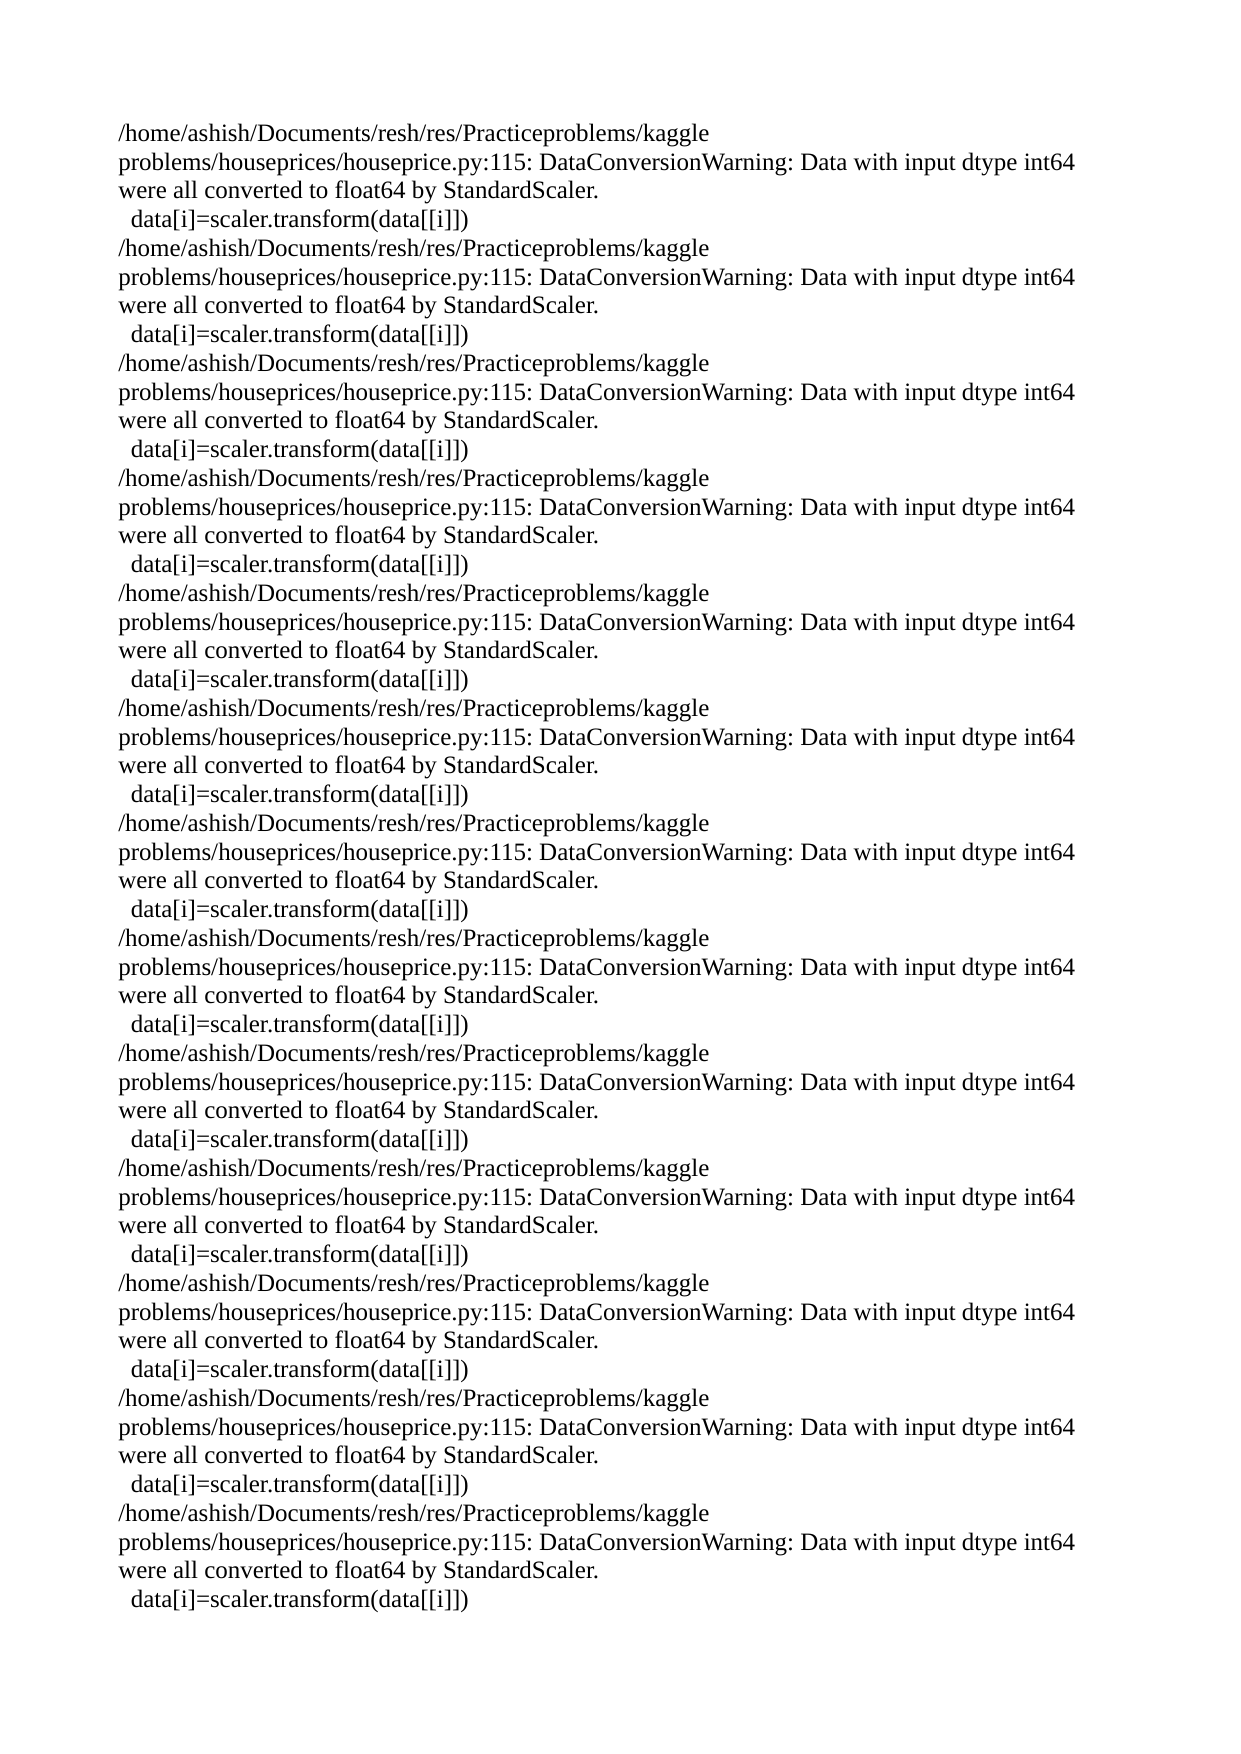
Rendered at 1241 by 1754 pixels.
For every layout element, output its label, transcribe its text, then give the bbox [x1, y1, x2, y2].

text /home/ashish/Documents/resh/res/Practiceproblems/kaggle problems/houseprices/houseprice.py:115: DataConversionWarning: Data with input dtype int64 were all converted to float64 by StandardScaler. [118, 1038, 1122, 1124]
text data[i]=scaler.transform(data[[i]]) [118, 1239, 1122, 1268]
text data[i]=scaler.transform(data[[i]]) [118, 1469, 1122, 1498]
text data[i]=scaler.transform(data[[i]]) [118, 319, 1122, 348]
text data[i]=scaler.transform(data[[i]]) [118, 1584, 1122, 1613]
text data[i]=scaler.transform(data[[i]]) [118, 894, 1122, 923]
text /home/ashish/Documents/resh/res/Practiceproblems/kaggle problems/houseprices/houseprice.py:115: DataConversionWarning: Data with input dtype int64 were all converted to float64 by StandardScaler. [118, 348, 1122, 434]
text /home/ashish/Documents/resh/res/Practiceproblems/kaggle problems/houseprices/houseprice.py:115: DataConversionWarning: Data with input dtype int64 were all converted to float64 by StandardScaler. [118, 808, 1122, 894]
text data[i]=scaler.transform(data[[i]]) [118, 1354, 1122, 1383]
text /home/ashish/Documents/resh/res/Practiceproblems/kaggle problems/houseprices/houseprice.py:115: DataConversionWarning: Data with input dtype int64 were all converted to float64 by StandardScaler. [118, 463, 1122, 549]
text /home/ashish/Documents/resh/res/Practiceproblems/kaggle problems/houseprices/houseprice.py:115: DataConversionWarning: Data with input dtype int64 were all converted to float64 by StandardScaler. [118, 233, 1122, 319]
text /home/ashish/Documents/resh/res/Practiceproblems/kaggle problems/houseprices/houseprice.py:115: DataConversionWarning: Data with input dtype int64 were all converted to float64 by StandardScaler. [118, 1383, 1122, 1469]
text data[i]=scaler.transform(data[[i]]) [118, 664, 1122, 693]
text data[i]=scaler.transform(data[[i]]) [118, 1009, 1122, 1038]
text /home/ashish/Documents/resh/res/Practiceproblems/kaggle problems/houseprices/houseprice.py:115: DataConversionWarning: Data with input dtype int64 were all converted to float64 by StandardScaler. [118, 923, 1122, 1009]
text data[i]=scaler.transform(data[[i]]) [118, 204, 1122, 233]
text data[i]=scaler.transform(data[[i]]) [118, 1124, 1122, 1153]
text /home/ashish/Documents/resh/res/Practiceproblems/kaggle problems/houseprices/houseprice.py:115: DataConversionWarning: Data with input dtype int64 were all converted to float64 by StandardScaler. [118, 1153, 1122, 1239]
text data[i]=scaler.transform(data[[i]]) [118, 549, 1122, 578]
text /home/ashish/Documents/resh/res/Practiceproblems/kaggle problems/houseprices/houseprice.py:115: DataConversionWarning: Data with input dtype int64 were all converted to float64 by StandardScaler. [118, 118, 1122, 204]
text /home/ashish/Documents/resh/res/Practiceproblems/kaggle problems/houseprices/houseprice.py:115: DataConversionWarning: Data with input dtype int64 were all converted to float64 by StandardScaler. [118, 578, 1122, 664]
text /home/ashish/Documents/resh/res/Practiceproblems/kaggle problems/houseprices/houseprice.py:115: DataConversionWarning: Data with input dtype int64 were all converted to float64 by StandardScaler. [118, 1498, 1122, 1584]
text data[i]=scaler.transform(data[[i]]) [118, 434, 1122, 463]
text /home/ashish/Documents/resh/res/Practiceproblems/kaggle problems/houseprices/houseprice.py:115: DataConversionWarning: Data with input dtype int64 were all converted to float64 by StandardScaler. [118, 1268, 1122, 1354]
text data[i]=scaler.transform(data[[i]]) [118, 779, 1122, 808]
text /home/ashish/Documents/resh/res/Practiceproblems/kaggle problems/houseprices/houseprice.py:115: DataConversionWarning: Data with input dtype int64 were all converted to float64 by StandardScaler. [118, 693, 1122, 779]
